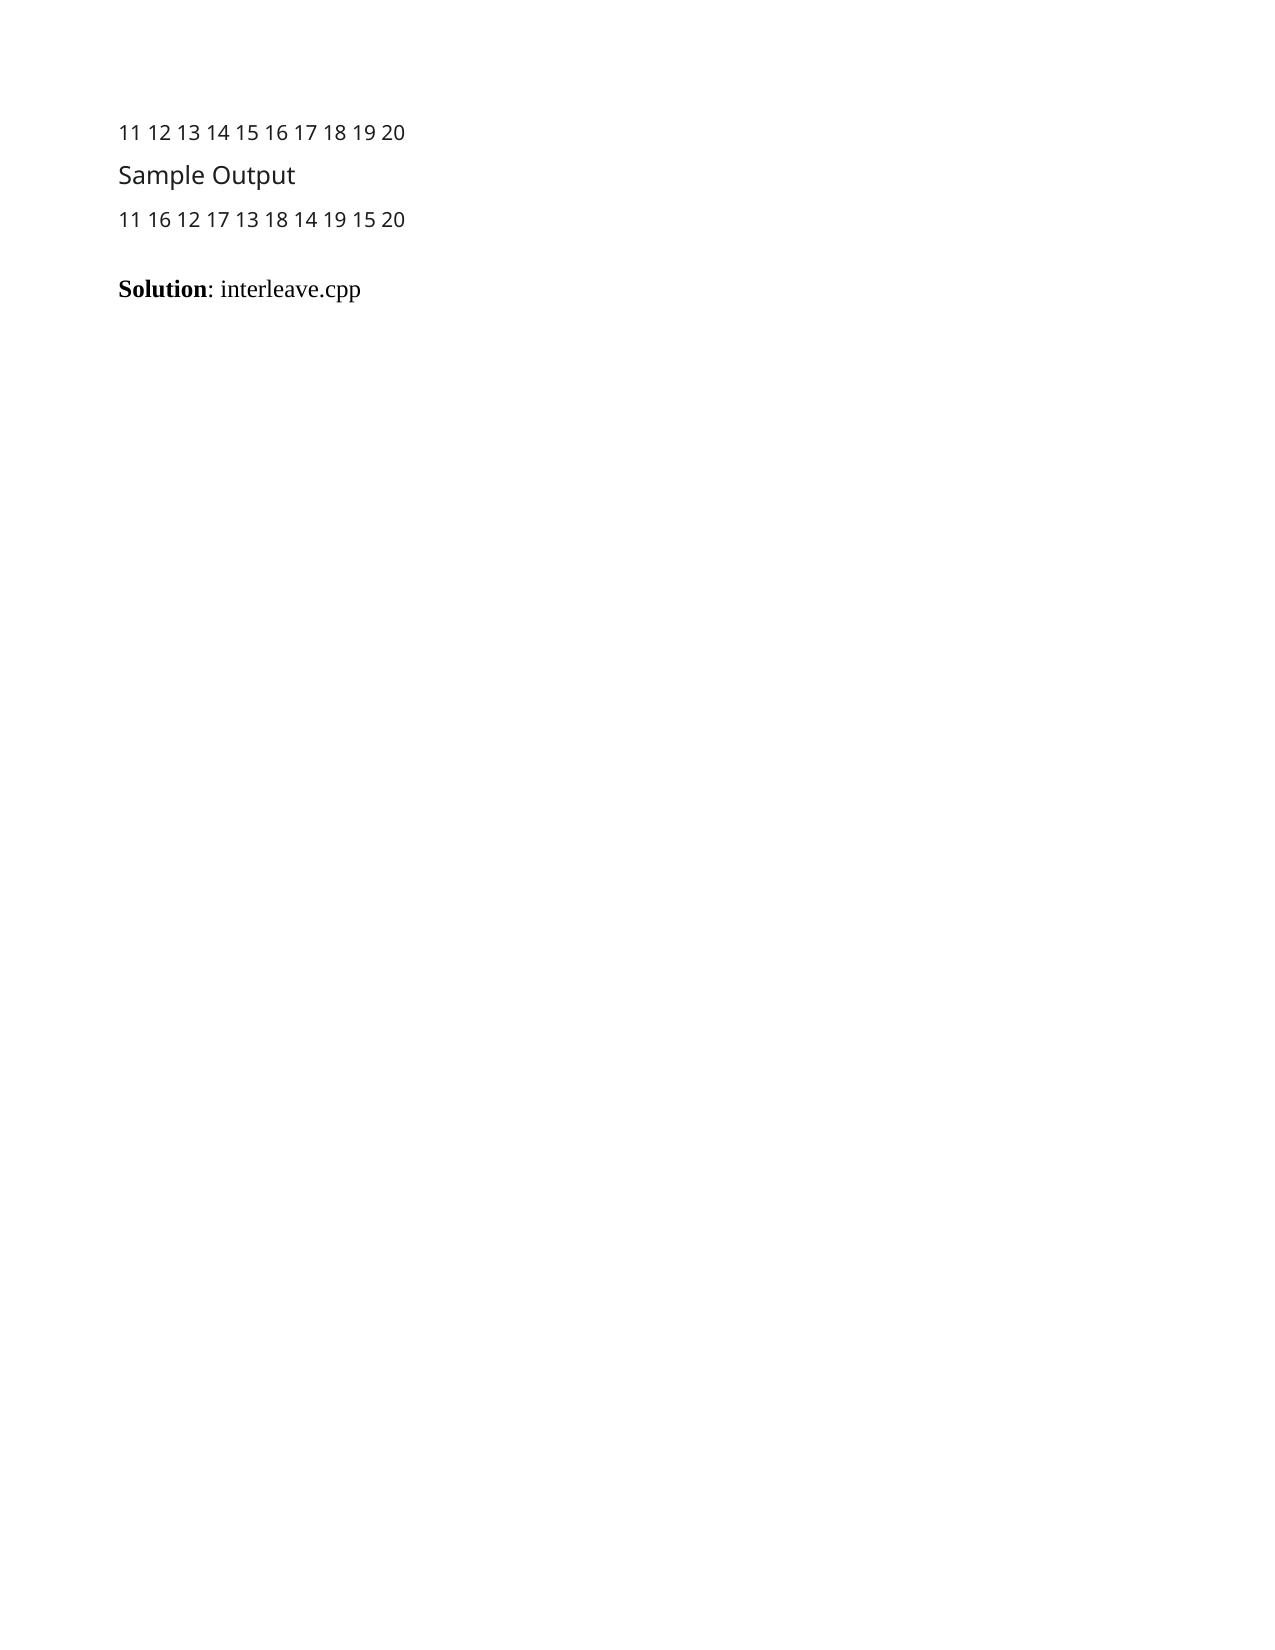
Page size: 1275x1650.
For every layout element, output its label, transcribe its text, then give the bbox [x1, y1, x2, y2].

text 11 16 12 17 13 18 14 19 15 20 [118, 206, 1157, 234]
text Solution: interleave.cpp [118, 274, 1157, 303]
text Sample Output [118, 158, 1157, 192]
text 11 12 13 14 15 16 17 18 19 20 [118, 118, 1157, 147]
